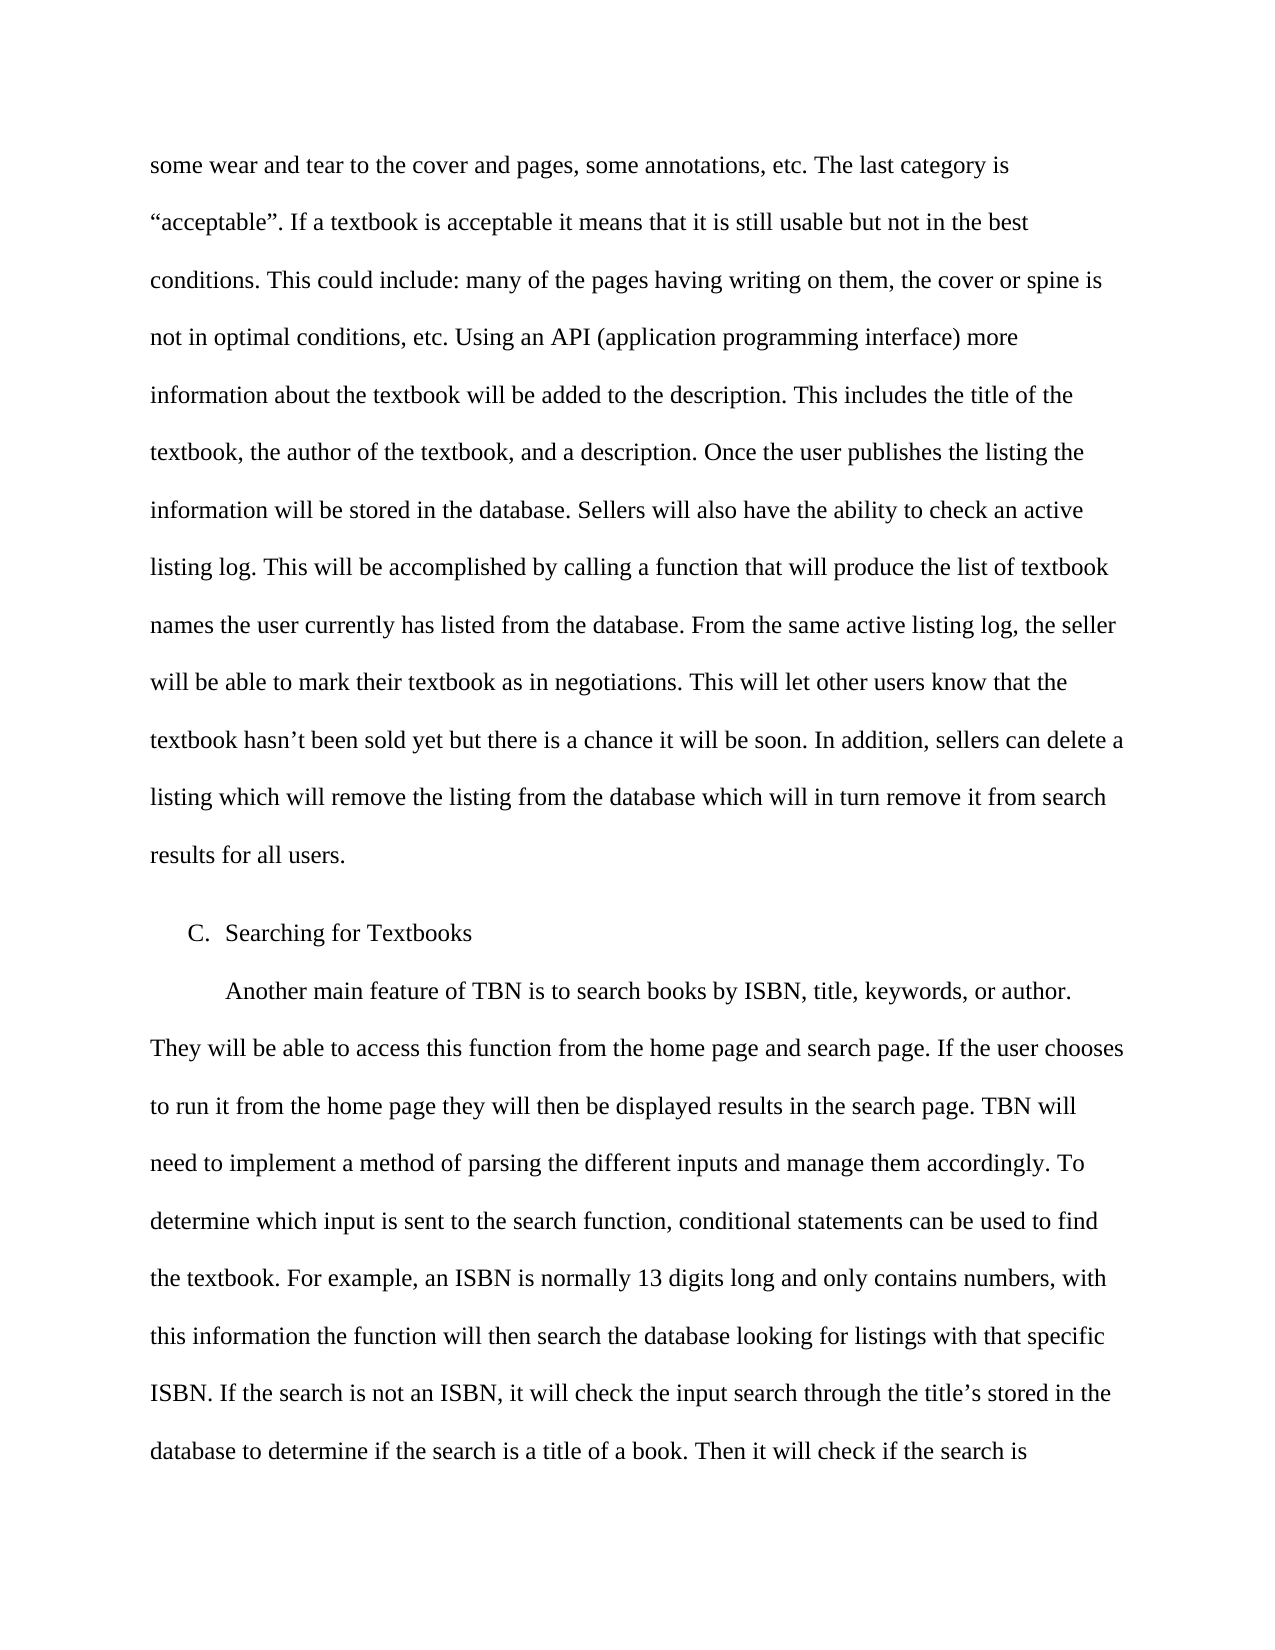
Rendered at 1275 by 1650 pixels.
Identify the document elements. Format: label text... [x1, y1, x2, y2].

text some wear and tear to the cover and pages, some annotations, etc. The last category is “acceptable”. If a textbook is acceptable it means that it is still usable but not in the best conditions. This could include: many of the pages having writing on them, the cover or spine is not in optimal conditions, etc. Using an API (application programming interface) more information about the textbook will be added to the description. This includes the title of the textbook, the author of the textbook, and a description. Once the user publishes the listing the information will be stored in the database. Sellers will also have the ability to check an active listing log. This will be accomplished by calling a function that will produce the list of textbook names the user currently has listed from the database. From the same active listing log, the seller will be able to mark their textbook as in negotiations. This will let other users know that the textbook hasn’t been sold yet but there is a chance it will be soon. In addition, sellers can delete a listing which will remove the listing from the database which will in turn remove it from search results for all users. [150, 150, 1125, 869]
text Another main feature of TBN is to search books by ISBN, title, keywords, or author. They will be able to access this function from the home page and search page. If the user chooses to run it from the home page they will then be displayed results in the search page. TBN will need to implement a method of parsing the different inputs and manage them accordingly. To determine which input is sent to the search function, conditional statements can be used to find the textbook. For example, an ISBN is normally 13 digits long and only contains numbers, with this information the function will then search the database looking for listings with that specific ISBN. If the search is not an ISBN, it will check the input search through the title’s stored in the database to determine if the search is a title of a book. Then it will check if the search is [150, 976, 1125, 1464]
list Searching for Textbooks [187, 918, 1125, 947]
